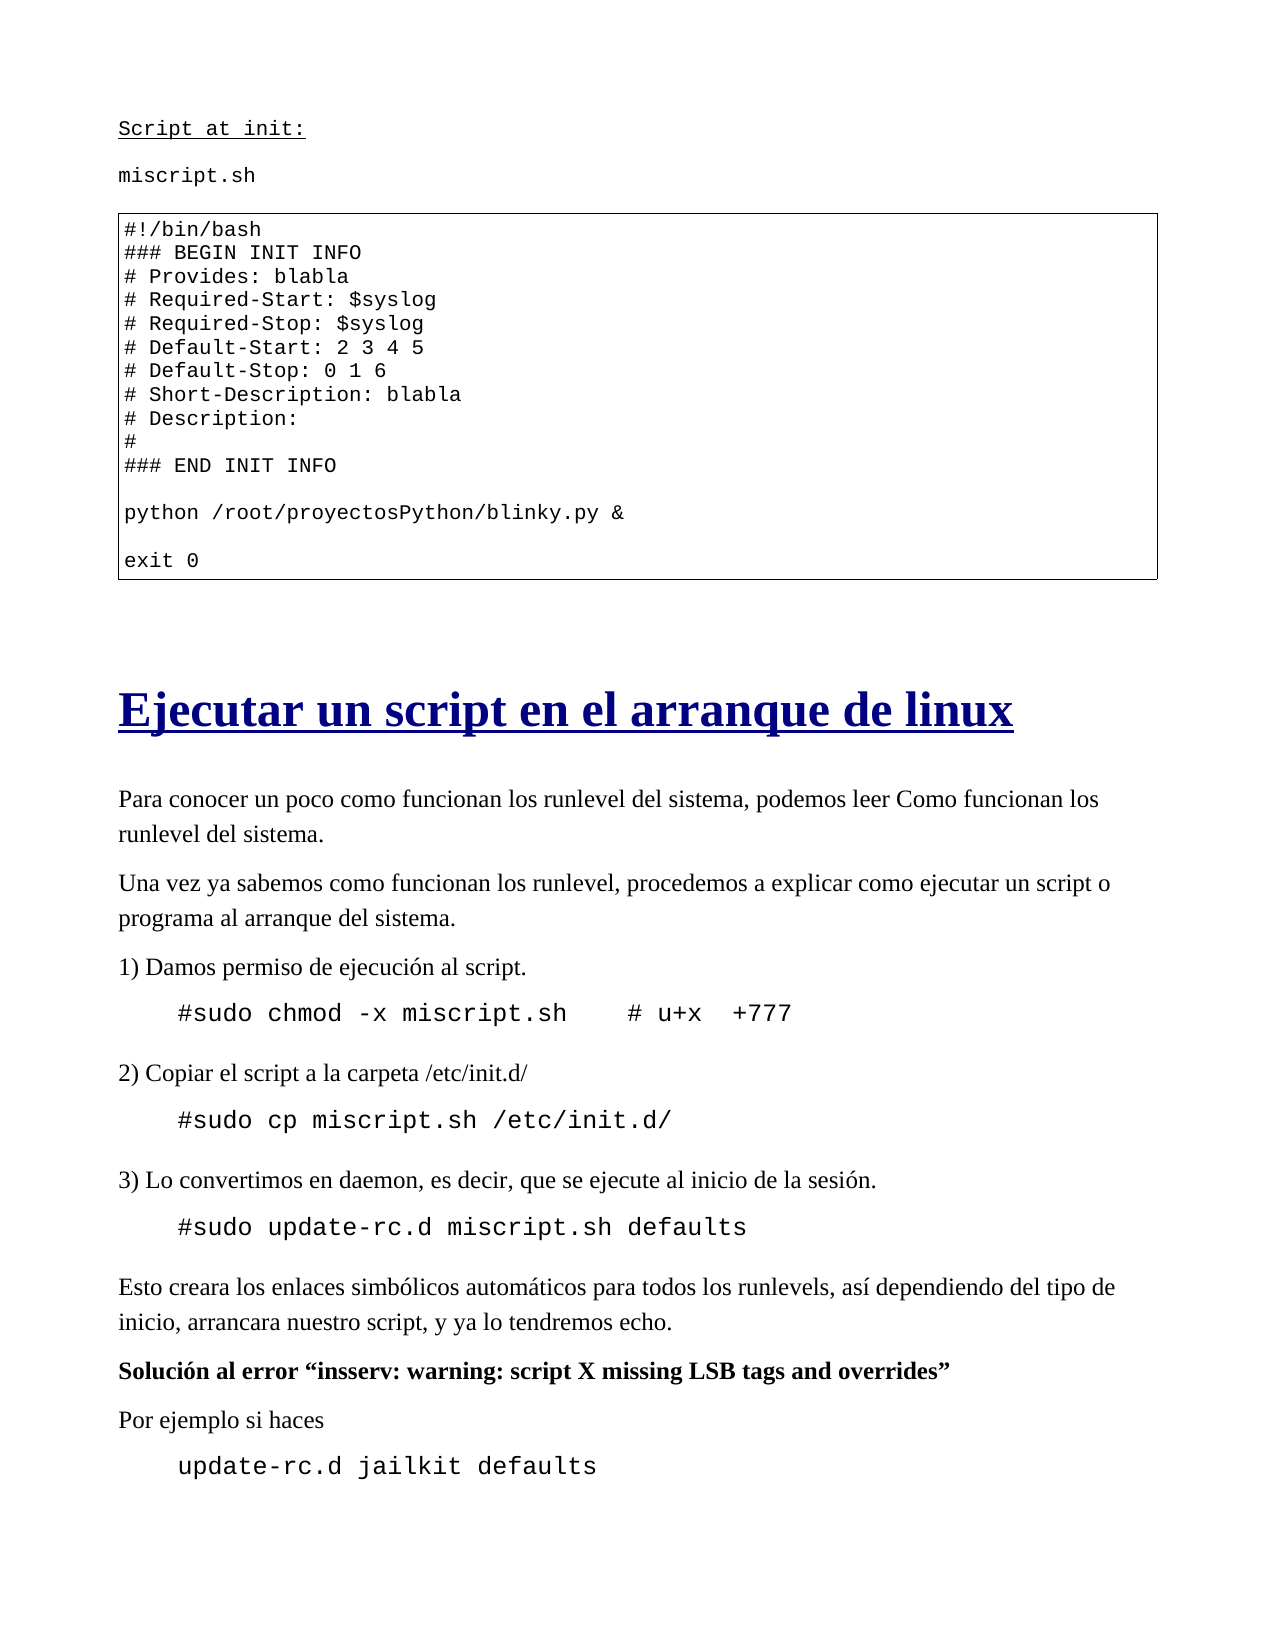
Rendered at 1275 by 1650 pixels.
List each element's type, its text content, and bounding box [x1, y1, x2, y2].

text 1) Damos permiso de ejecución al script. [118, 952, 1157, 980]
text miscript.sh [118, 165, 1157, 189]
table_header #!/bin/bash ### BEGIN INIT INFO # Provides: blabla # Required-Start: $syslog # Required-Stop: $syslog # Default-Start: 2 3 4 5 # Default-Stop: 0 1 6 # Short-Description: blabla # Description: # ### END INIT INFO python /root/proyectosPython/blinky.py & exit 0 [119, 214, 1157, 579]
text Una vez ya sabemos como funcionan los runlevel, procedemos a explicar como ejecutar un script o programa al arranque del sistema. [118, 868, 1157, 931]
text 3) Lo convertimos en daemon, es decir, que se ejecute al inicio de la sesión. [118, 1165, 1157, 1194]
subtitle Ejecutar un script en el arranque de linux [118, 680, 1157, 738]
text #sudo cp miscript.sh /etc/init.d/ [177, 1108, 1098, 1136]
text #sudo update-rc.d miscript.sh defaults [177, 1214, 1098, 1243]
text 2) Copiar el script a la carpeta /etc/init.d/ [118, 1058, 1157, 1087]
text Por ejemplo si haces [118, 1405, 1157, 1434]
text Script at init: [118, 118, 1157, 142]
text #sudo chmod -x miscript.sh # u+x +777 [177, 1001, 1098, 1029]
text Solución al error “insserv: warning: script X missing LSB tags and overrides” [118, 1356, 1157, 1384]
text Esto creara los enlaces simbólicos automáticos para todos los runlevels, así dependiendo del tipo de inicio, arrancara nuestro script, y ya lo tendremos echo. [118, 1272, 1157, 1336]
text update-rc.d jailkit defaults [177, 1454, 1098, 1482]
text Para conocer un poco como funcionan los runlevel del sistema, podemos leer Como funcionan los runlevel del sistema. [118, 784, 1157, 848]
